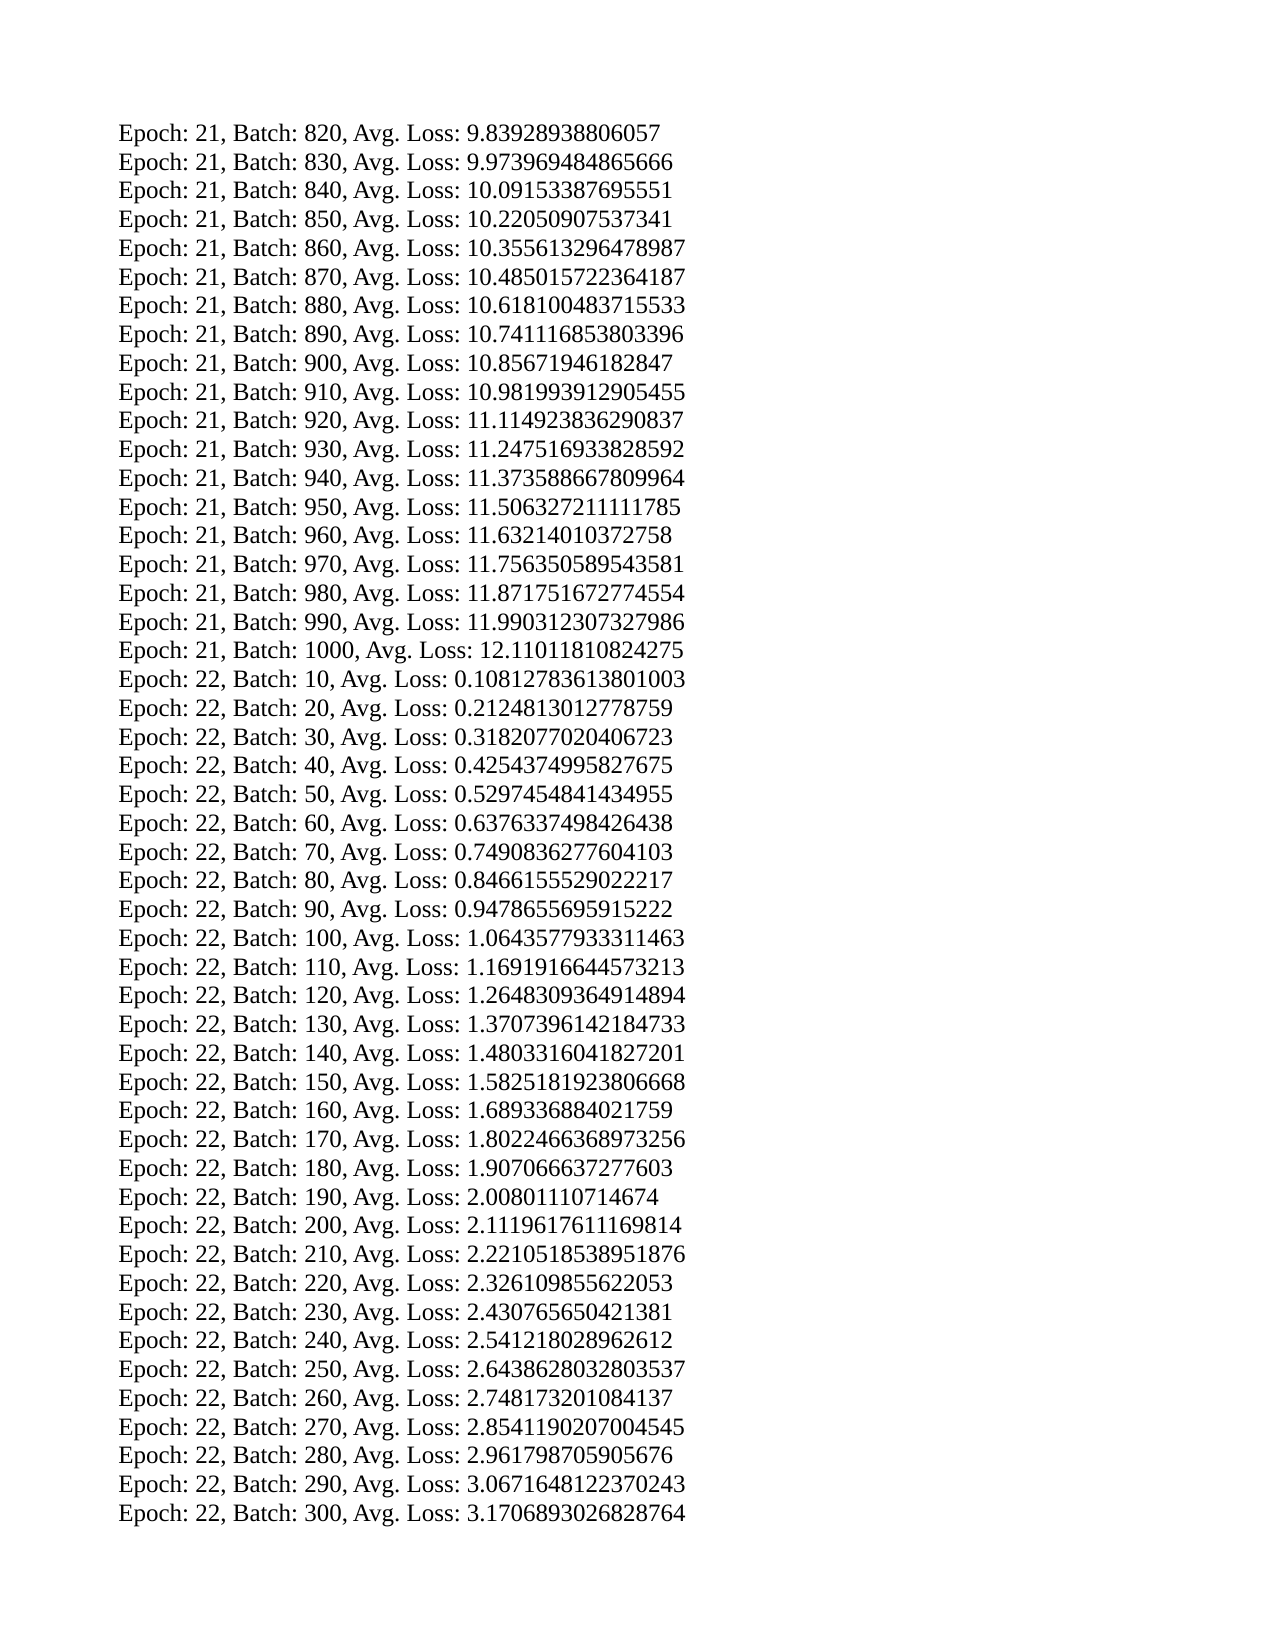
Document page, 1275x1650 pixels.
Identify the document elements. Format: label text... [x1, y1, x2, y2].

text Epoch: 21, Batch: 880, Avg. Loss: 10.618100483715533 [118, 291, 1157, 319]
text Epoch: 22, Batch: 190, Avg. Loss: 2.00801110714674 [118, 1182, 1157, 1211]
text Epoch: 21, Batch: 920, Avg. Loss: 11.114923836290837 [118, 406, 1157, 434]
text Epoch: 21, Batch: 940, Avg. Loss: 11.373588667809964 [118, 463, 1157, 492]
text Epoch: 22, Batch: 150, Avg. Loss: 1.5825181923806668 [118, 1067, 1157, 1096]
text Epoch: 22, Batch: 80, Avg. Loss: 0.8466155529022217 [118, 866, 1157, 894]
text Epoch: 21, Batch: 900, Avg. Loss: 10.85671946182847 [118, 348, 1157, 377]
text Epoch: 22, Batch: 60, Avg. Loss: 0.6376337498426438 [118, 808, 1157, 837]
text Epoch: 21, Batch: 1000, Avg. Loss: 12.11011810824275 [118, 636, 1157, 664]
text Epoch: 22, Batch: 40, Avg. Loss: 0.4254374995827675 [118, 751, 1157, 779]
text Epoch: 22, Batch: 220, Avg. Loss: 2.326109855622053 [118, 1268, 1157, 1297]
text Epoch: 21, Batch: 910, Avg. Loss: 10.981993912905455 [118, 377, 1157, 406]
text Epoch: 22, Batch: 230, Avg. Loss: 2.430765650421381 [118, 1297, 1157, 1326]
text Epoch: 22, Batch: 240, Avg. Loss: 2.541218028962612 [118, 1326, 1157, 1354]
text Epoch: 21, Batch: 950, Avg. Loss: 11.506327211111785 [118, 492, 1157, 521]
text Epoch: 22, Batch: 250, Avg. Loss: 2.6438628032803537 [118, 1354, 1157, 1383]
text Epoch: 22, Batch: 100, Avg. Loss: 1.0643577933311463 [118, 923, 1157, 952]
text Epoch: 21, Batch: 960, Avg. Loss: 11.63214010372758 [118, 521, 1157, 549]
text Epoch: 22, Batch: 170, Avg. Loss: 1.8022466368973256 [118, 1124, 1157, 1153]
text Epoch: 21, Batch: 860, Avg. Loss: 10.355613296478987 [118, 233, 1157, 262]
text Epoch: 22, Batch: 120, Avg. Loss: 1.2648309364914894 [118, 981, 1157, 1009]
text Epoch: 22, Batch: 200, Avg. Loss: 2.1119617611169814 [118, 1211, 1157, 1239]
text Epoch: 22, Batch: 180, Avg. Loss: 1.907066637277603 [118, 1153, 1157, 1182]
text Epoch: 21, Batch: 890, Avg. Loss: 10.741116853803396 [118, 319, 1157, 348]
text Epoch: 22, Batch: 270, Avg. Loss: 2.8541190207004545 [118, 1412, 1157, 1441]
text Epoch: 22, Batch: 30, Avg. Loss: 0.3182077020406723 [118, 722, 1157, 751]
text Epoch: 22, Batch: 300, Avg. Loss: 3.1706893026828764 [118, 1498, 1157, 1527]
text Epoch: 22, Batch: 160, Avg. Loss: 1.689336884021759 [118, 1096, 1157, 1124]
text Epoch: 21, Batch: 820, Avg. Loss: 9.83928938806057 [118, 118, 1157, 147]
text Epoch: 22, Batch: 20, Avg. Loss: 0.2124813012778759 [118, 693, 1157, 722]
text Epoch: 22, Batch: 280, Avg. Loss: 2.961798705905676 [118, 1441, 1157, 1469]
text Epoch: 21, Batch: 830, Avg. Loss: 9.973969484865666 [118, 147, 1157, 176]
text Epoch: 22, Batch: 50, Avg. Loss: 0.5297454841434955 [118, 779, 1157, 808]
text Epoch: 21, Batch: 970, Avg. Loss: 11.756350589543581 [118, 549, 1157, 578]
text Epoch: 22, Batch: 10, Avg. Loss: 0.10812783613801003 [118, 664, 1157, 693]
text Epoch: 22, Batch: 130, Avg. Loss: 1.3707396142184733 [118, 1009, 1157, 1038]
text Epoch: 22, Batch: 260, Avg. Loss: 2.748173201084137 [118, 1383, 1157, 1412]
text Epoch: 21, Batch: 930, Avg. Loss: 11.247516933828592 [118, 434, 1157, 463]
text Epoch: 22, Batch: 210, Avg. Loss: 2.2210518538951876 [118, 1239, 1157, 1268]
text Epoch: 21, Batch: 850, Avg. Loss: 10.22050907537341 [118, 204, 1157, 233]
text Epoch: 22, Batch: 90, Avg. Loss: 0.9478655695915222 [118, 894, 1157, 923]
text Epoch: 21, Batch: 840, Avg. Loss: 10.09153387695551 [118, 176, 1157, 204]
text Epoch: 22, Batch: 140, Avg. Loss: 1.4803316041827201 [118, 1038, 1157, 1067]
text Epoch: 22, Batch: 290, Avg. Loss: 3.0671648122370243 [118, 1469, 1157, 1498]
text Epoch: 21, Batch: 990, Avg. Loss: 11.990312307327986 [118, 607, 1157, 636]
text Epoch: 21, Batch: 980, Avg. Loss: 11.871751672774554 [118, 578, 1157, 607]
text Epoch: 22, Batch: 70, Avg. Loss: 0.7490836277604103 [118, 837, 1157, 866]
text Epoch: 21, Batch: 870, Avg. Loss: 10.485015722364187 [118, 262, 1157, 291]
text Epoch: 22, Batch: 110, Avg. Loss: 1.1691916644573213 [118, 952, 1157, 981]
